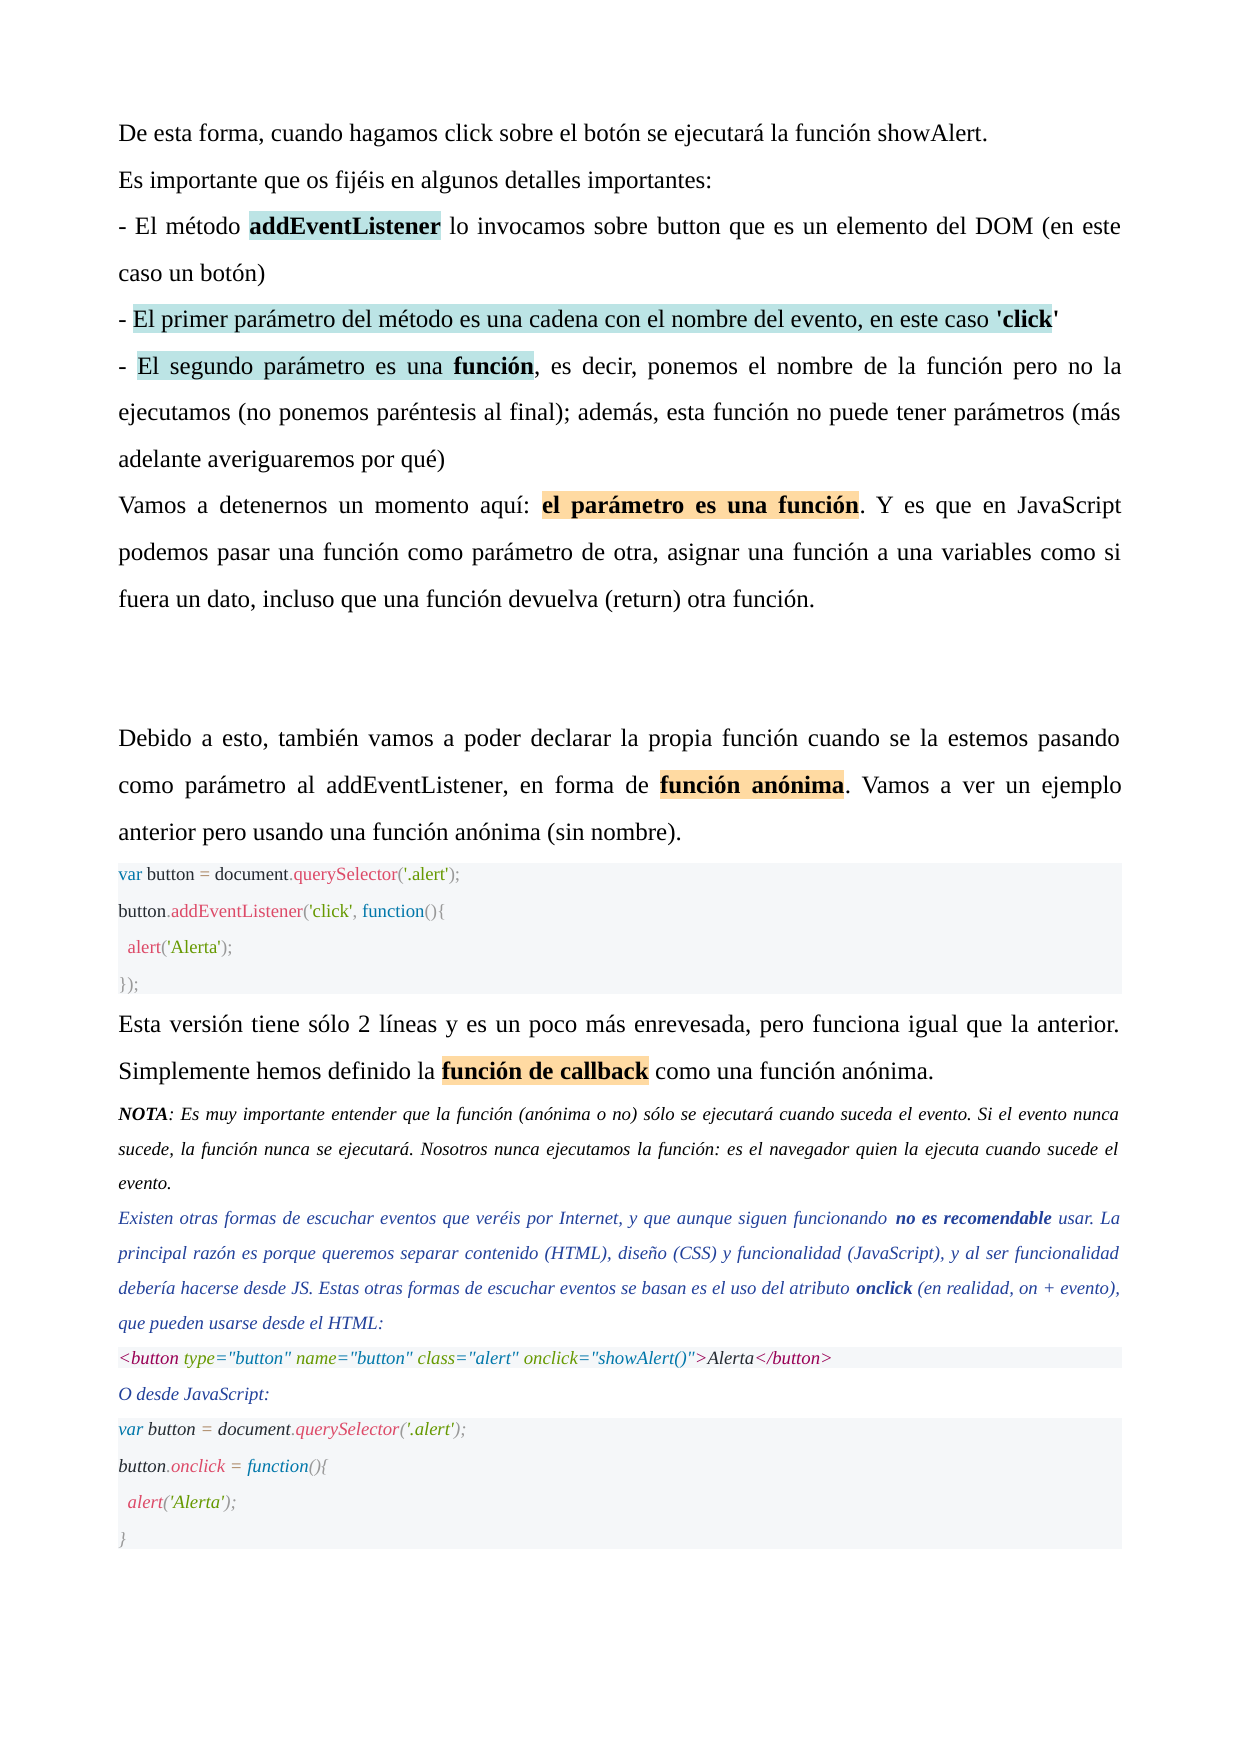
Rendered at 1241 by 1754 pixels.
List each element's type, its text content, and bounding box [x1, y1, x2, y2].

text ​De esta forma, cuando hagamos click sobre el botón se ejecutará la función showAlert. [118, 118, 1122, 147]
text O desde JavaScript: [118, 1383, 1122, 1405]
text Existen otras formas de escuchar eventos que veréis por Internet, y que aunque siguen funcionando no es recomendable usar. La principal razón es porque queremos separar contenido (HTML), diseño (CSS) y funcionalidad (JavaScript), y al ser funcionalidad debería hacerse desde JS. Estas otras formas de escuchar eventos se basan es el uso del atributo onclick (en realidad, on + evento), que pueden usarse desde el HTML: [118, 1207, 1122, 1333]
text NOTA: Es muy importante entender que la función (anónima o no) sólo se ejecutará cuando suceda el evento. Si el evento nunca sucede, la función nunca se ejecutará. Nosotros nunca ejecutamos la función: es el navegador quien la ejecuta cuando sucede el evento. [118, 1102, 1122, 1194]
text }); [118, 973, 1122, 994]
text } [118, 1528, 1122, 1549]
text var button = document.querySelector('.alert'); [118, 1418, 1122, 1440]
text Debido a esto, también vamos a poder declarar la propia función cuando se la estemos pasando como parámetro al addEventListener, en forma de función anónima. Vamos a ver un ejemplo anterior pero usando una función anónima (sin nombre). [118, 723, 1122, 845]
text - El método addEventListener lo invocamos sobre button que es un elemento del DOM (en este caso un botón) [118, 211, 1122, 287]
text - El primer parámetro del método es una cadena con el nombre del evento, en este caso 'click' [118, 304, 1122, 333]
text Esta versión tiene sólo 2 líneas y es un poco más enrevesada, pero funciona igual que la anterior. Simplemente hemos definido la función de callback como una función anónima. [118, 1009, 1122, 1085]
text button.onclick = function(){ [118, 1455, 1122, 1476]
text <button type="button" name="button" class="alert" onclick="showAlert()">Alerta</button> [118, 1347, 1122, 1368]
text var button = document.querySelector('.alert'); [118, 863, 1122, 885]
picture [637, 1353, 644, 1362]
text Es importante que os fijéis en algunos detalles importantes: [118, 165, 1122, 193]
text alert('Alerta'); [118, 936, 1122, 958]
text - El segundo parámetro es una función, es decir, ponemos el nombre de la función pero no la ejecutamos (no ponemos paréntesis al final); además, esta función no puede tener parámetros (más adelante averiguaremos por qué) [118, 351, 1122, 473]
text alert('Alerta'); [118, 1491, 1122, 1513]
text Vamos a detenernos un momento aquí: el parámetro es una función. Y es que en JavaScript podemos pasar una función como parámetro de otra, asignar una función a una variables como si fuera un dato, incluso que una función devuelva (return) otra función. [118, 491, 1122, 612]
text button.addEventListener('click', function(){ [118, 900, 1122, 921]
